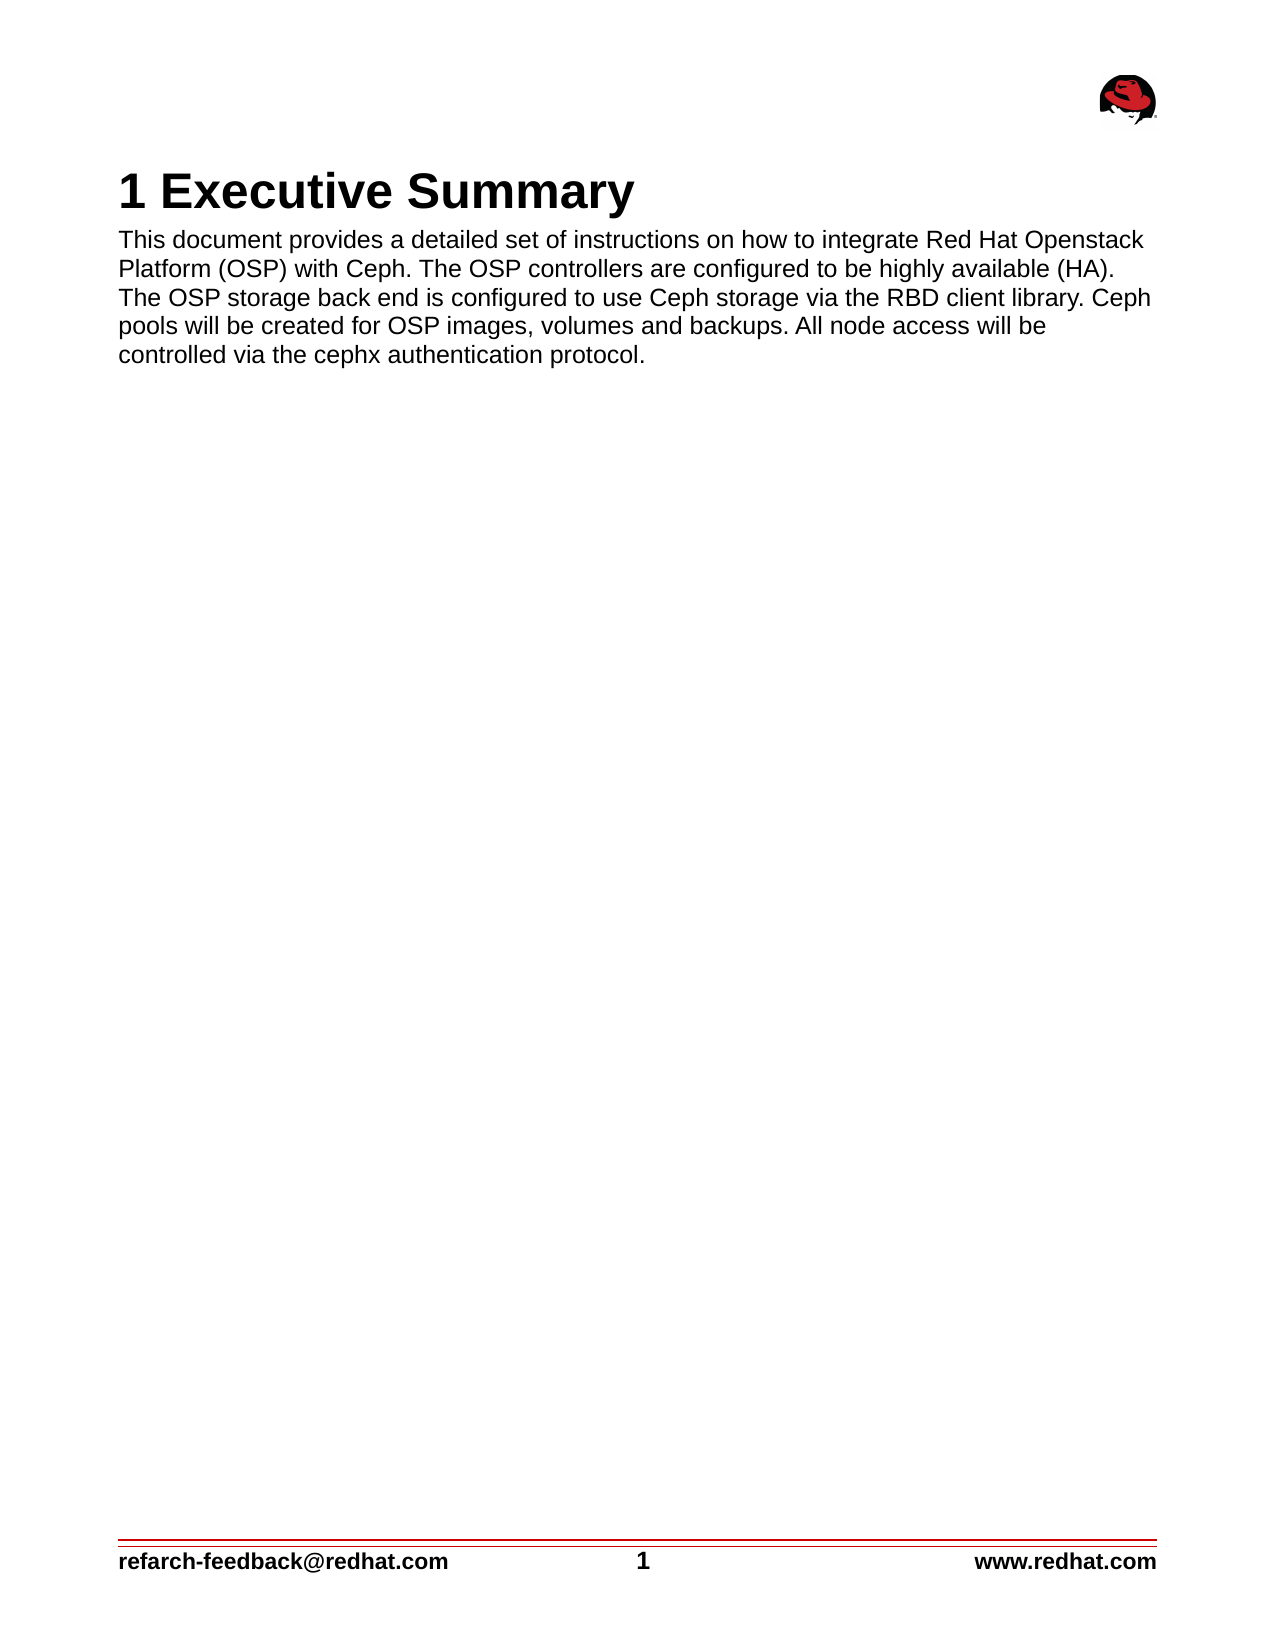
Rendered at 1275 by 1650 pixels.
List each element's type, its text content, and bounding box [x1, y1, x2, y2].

subtitle Executive Summary [118, 161, 1157, 219]
text This document provides a detailed set of instructions on how to integrate Red Hat Openstack Platform (OSP) with Ceph. The OSP controllers are configured to be highly available (HA). The OSP storage back end is configured to use Ceph storage via the RBD client library. Ceph pools will be created for OSP images, volumes and backups. All node access will be controlled via the cephx authentication protocol. [118, 225, 1157, 369]
picture [1099, 75, 1157, 131]
